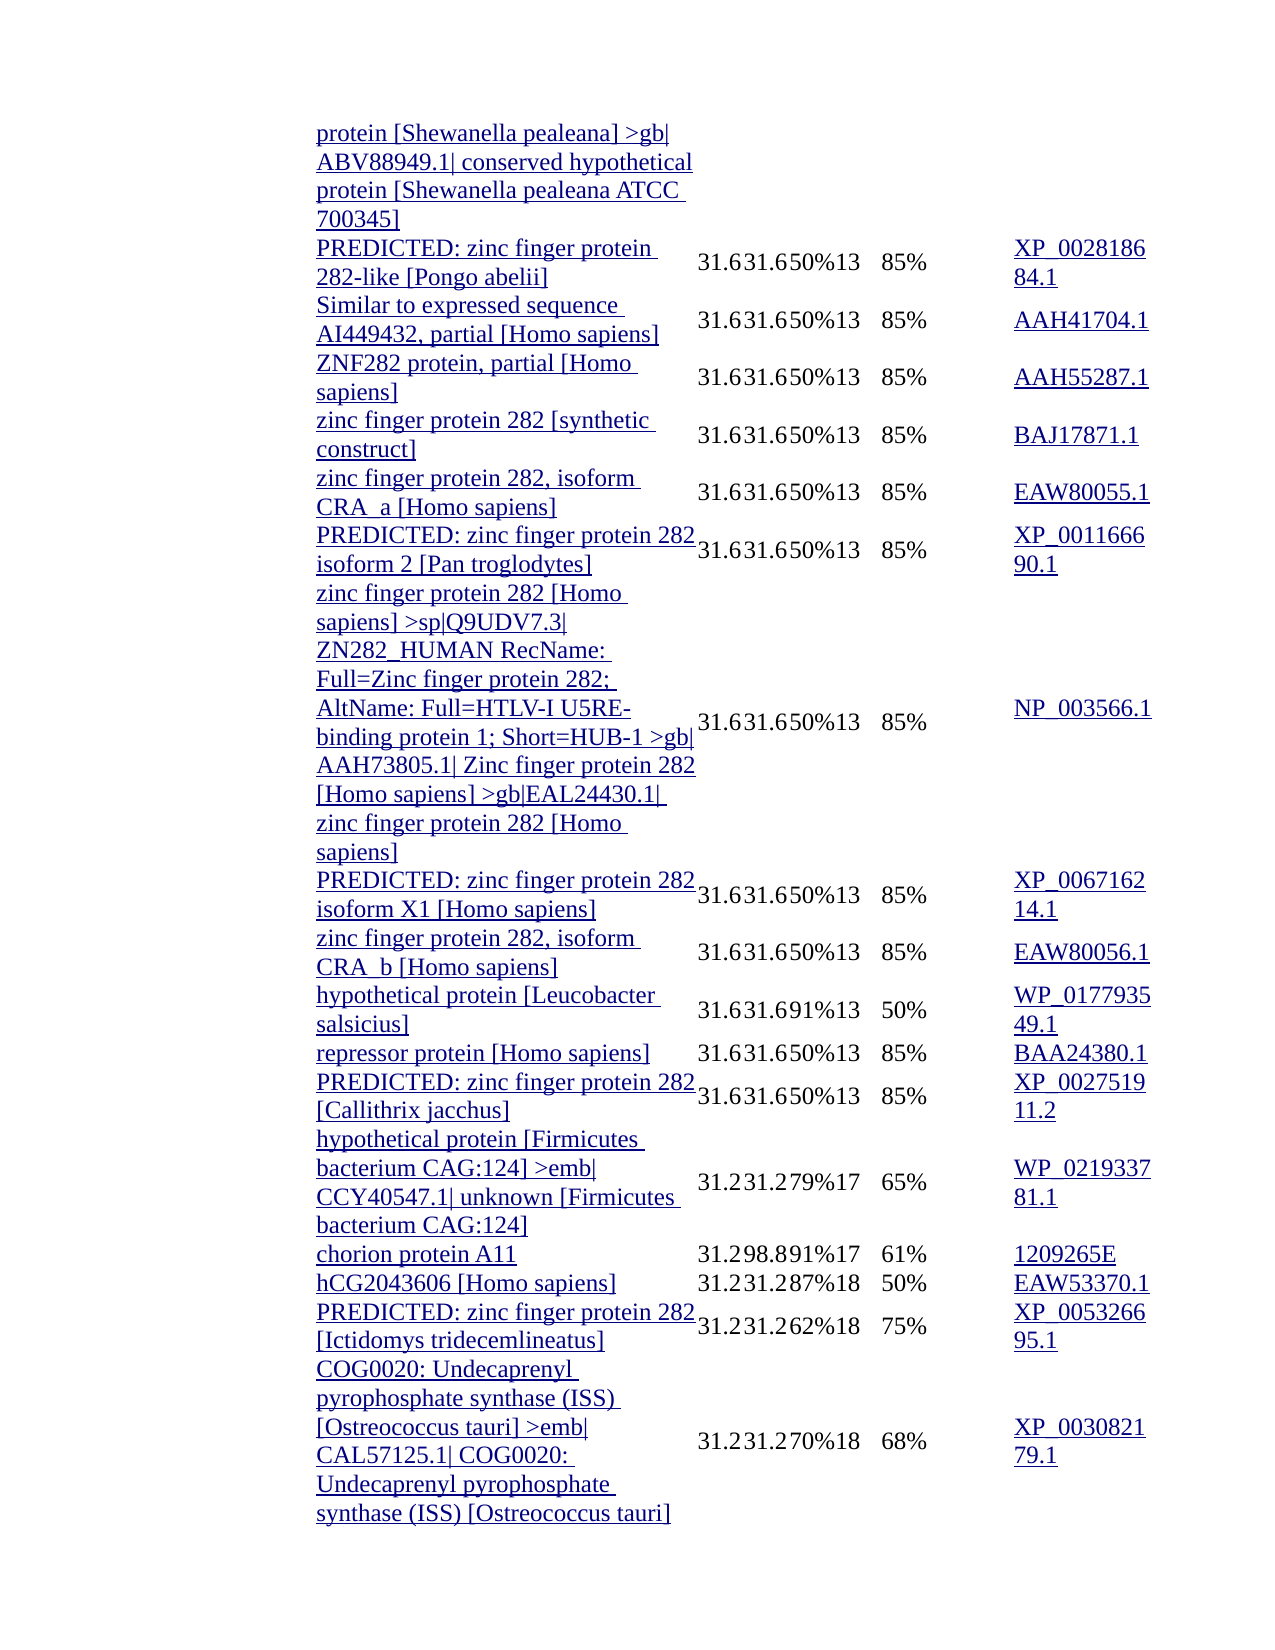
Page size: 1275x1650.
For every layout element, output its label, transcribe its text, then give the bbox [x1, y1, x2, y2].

table_cell 85% [881, 578, 1013, 866]
table_cell hCG2043606 [Homo sapiens] [316, 1268, 697, 1297]
table_cell AAH41704.1 [1014, 291, 1157, 348]
table_cell 31.2 [698, 1354, 743, 1527]
table_cell 31.6 [698, 521, 743, 578]
table_cell 31.2 [698, 1239, 743, 1268]
table_cell 50% [789, 1038, 835, 1067]
table_cell 13 [835, 118, 881, 233]
table_cell [118, 866, 316, 923]
table_cell ZNF282 protein, partial [Homo sapiens] [316, 348, 697, 406]
table_cell 31.2 [743, 1354, 789, 1527]
table_cell 31.6 [698, 981, 743, 1038]
table_cell XP_001166690.1 [1014, 521, 1157, 578]
table_cell 31.6 [743, 866, 789, 923]
table_cell 68% [881, 1354, 1013, 1527]
table_cell zinc finger protein 282, isoform CRA_b [Homo sapiens] [316, 923, 697, 981]
table_cell XP_005326695.1 [1014, 1297, 1157, 1354]
table_cell BAJ17871.1 [1014, 406, 1157, 463]
table_cell 31.2 [743, 1124, 789, 1239]
table_cell [118, 348, 316, 406]
table_cell 13 [835, 291, 881, 348]
table_cell zinc finger protein 282, isoform CRA_a [Homo sapiens] [316, 463, 697, 521]
table_cell 91% [789, 981, 835, 1038]
table_cell 50% [789, 1067, 835, 1124]
table_cell 31.6 [743, 406, 789, 463]
table_cell [118, 118, 316, 233]
table_cell 31.6 [698, 233, 743, 291]
table_cell 85% [881, 866, 1013, 923]
table_cell 85% [881, 1067, 1013, 1124]
table_cell BAA24380.1 [1014, 1038, 1157, 1067]
table_cell 31.6 [698, 118, 743, 233]
table_cell [118, 406, 316, 463]
table_cell 13 [835, 866, 881, 923]
table_cell 85% [881, 923, 1013, 981]
table_cell [118, 923, 316, 981]
table_cell 31.6 [743, 118, 789, 233]
table_cell 13 [835, 923, 881, 981]
table_cell 85% [881, 406, 1013, 463]
table_cell 50% [789, 348, 835, 406]
table_cell 31.6 [698, 463, 743, 521]
table_cell 85% [881, 1038, 1013, 1067]
table_cell 31.6 [743, 923, 789, 981]
table_cell EAW80055.1 [1014, 463, 1157, 521]
table_cell 31.6 [743, 291, 789, 348]
table_cell EAW80056.1 [1014, 923, 1157, 981]
table_cell 31.6 [698, 406, 743, 463]
table_cell [118, 981, 316, 1038]
table_cell 13 [835, 521, 881, 578]
table_cell 31.6 [743, 981, 789, 1038]
table_cell PREDICTED: zinc finger protein 282 [Callithrix jacchus] [316, 1067, 697, 1124]
table_cell EAW53370.1 [1014, 1268, 1157, 1297]
table_cell protein [Shewanella pealeana] >gb|ABV88949.1| conserved hypothetical protein [Shewanella pealeana ATCC 700345] [316, 118, 697, 233]
table_cell 31.2 [698, 1268, 743, 1297]
table_cell 70% [789, 1354, 835, 1527]
table_cell NP_003566.1 [1014, 578, 1157, 866]
table_cell 13 [835, 1038, 881, 1067]
table_cell 13 [835, 463, 881, 521]
table_cell 50% [789, 291, 835, 348]
table_cell 18 [835, 1354, 881, 1527]
table_cell 50% [881, 1268, 1013, 1297]
table_cell [881, 118, 1013, 233]
table_cell [118, 233, 316, 291]
table_cell hypothetical protein [Firmicutes bacterium CAG:124] >emb|CCY40547.1| unknown [Firmicutes bacterium CAG:124] [316, 1124, 697, 1239]
table_cell Similar to expressed sequence AI449432, partial [Homo sapiens] [316, 291, 697, 348]
table_cell 91% [789, 118, 835, 233]
table_cell 31.6 [698, 578, 743, 866]
table_cell 31.6 [698, 291, 743, 348]
table_cell 85% [881, 463, 1013, 521]
table_cell PREDICTED: zinc finger protein 282 isoform X1 [Homo sapiens] [316, 866, 697, 923]
table_cell chorion protein A11 [316, 1239, 697, 1268]
table_cell 62% [789, 1297, 835, 1354]
table_cell COG0020: Undecaprenyl pyrophosphate synthase (ISS) [Ostreococcus tauri] >emb|CAL57125.1| COG0020: Undecaprenyl pyrophosphate synthase (ISS) [Ostreococcus tauri] [316, 1354, 697, 1527]
table_cell 18 [835, 1268, 881, 1297]
table_cell 18 [835, 1297, 881, 1354]
table_cell 31.2 [698, 1124, 743, 1239]
table_cell 17 [835, 1239, 881, 1268]
table_cell PREDICTED: zinc finger protein 282-like [Pongo abelii] [316, 233, 697, 291]
table_cell 13 [835, 1067, 881, 1124]
table_cell 50% [789, 233, 835, 291]
table_cell 98.8 [743, 1239, 789, 1268]
table_cell 91% [789, 1239, 835, 1268]
table_cell XP_006716214.1 [1014, 866, 1157, 923]
table_cell XP_003082179.1 [1014, 1354, 1157, 1527]
table_cell 13 [835, 348, 881, 406]
table_cell 85% [881, 233, 1013, 291]
table_cell 50% [789, 923, 835, 981]
table_cell 85% [881, 348, 1013, 406]
table_cell 50% [789, 866, 835, 923]
table_cell 31.6 [743, 348, 789, 406]
table_cell 31.6 [698, 923, 743, 981]
table_cell 13 [835, 981, 881, 1038]
table_cell [1014, 118, 1157, 233]
table_cell 87% [789, 1268, 835, 1297]
table_cell [118, 1354, 316, 1527]
table_cell [118, 521, 316, 578]
table_cell zinc finger protein 282 [Homo sapiens] >sp|Q9UDV7.3|ZN282_HUMAN RecName: Full=Zinc finger protein 282; AltName: Full=HTLV-I U5RE-binding protein 1; Short=HUB-1 >gb|AAH73805.1| Zinc finger protein 282 [Homo sapiens] >gb|EAL24430.1| zinc finger protein 282 [Homo sapiens] [316, 578, 697, 866]
table_cell 85% [881, 291, 1013, 348]
table_cell AAH55287.1 [1014, 348, 1157, 406]
table_cell 17 [835, 1124, 881, 1239]
table_cell 31.6 [743, 1067, 789, 1124]
table_cell XP_002751911.2 [1014, 1067, 1157, 1124]
table_cell [118, 578, 316, 866]
table_cell WP_017793549.1 [1014, 981, 1157, 1038]
table_cell 50% [789, 578, 835, 866]
table_cell 79% [789, 1124, 835, 1239]
table_cell 13 [835, 233, 881, 291]
table_cell 31.6 [698, 1067, 743, 1124]
table_cell 31.6 [698, 348, 743, 406]
table_cell 31.6 [698, 866, 743, 923]
table_cell 31.6 [743, 521, 789, 578]
table_cell 50% [789, 406, 835, 463]
table_cell 85% [881, 521, 1013, 578]
table_cell XP_002818684.1 [1014, 233, 1157, 291]
table_cell 50% [789, 521, 835, 578]
table_cell 13 [835, 406, 881, 463]
table_cell 1209265E [1014, 1239, 1157, 1268]
table_cell 31.2 [743, 1297, 789, 1354]
table_cell 13 [835, 578, 881, 866]
table_cell PREDICTED: zinc finger protein 282 [Ictidomys tridecemlineatus] [316, 1297, 697, 1354]
table_cell 31.6 [743, 463, 789, 521]
table_cell 61% [881, 1239, 1013, 1268]
table_cell WP_021933781.1 [1014, 1124, 1157, 1239]
table_cell 31.6 [698, 1038, 743, 1067]
table_cell [118, 1067, 316, 1124]
table_cell [118, 291, 316, 348]
table_cell zinc finger protein 282 [synthetic construct] [316, 406, 697, 463]
table_cell [118, 463, 316, 521]
table_cell 50% [881, 981, 1013, 1038]
table_cell 31.2 [743, 1268, 789, 1297]
table_cell [118, 1124, 316, 1239]
table_cell [118, 1297, 316, 1354]
table_cell [118, 1239, 316, 1268]
table_cell 75% [881, 1297, 1013, 1354]
table_cell hypothetical protein [Leucobacter salsicius] [316, 981, 697, 1038]
table_cell [118, 1268, 316, 1297]
table_cell 50% [789, 463, 835, 521]
table_cell 31.6 [743, 233, 789, 291]
table_cell [118, 1038, 316, 1067]
table_cell 31.6 [743, 578, 789, 866]
table_cell 65% [881, 1124, 1013, 1239]
table_cell repressor protein [Homo sapiens] [316, 1038, 697, 1067]
table_cell PREDICTED: zinc finger protein 282 isoform 2 [Pan troglodytes] [316, 521, 697, 578]
table_cell 31.6 [743, 1038, 789, 1067]
table_cell 31.2 [698, 1297, 743, 1354]
